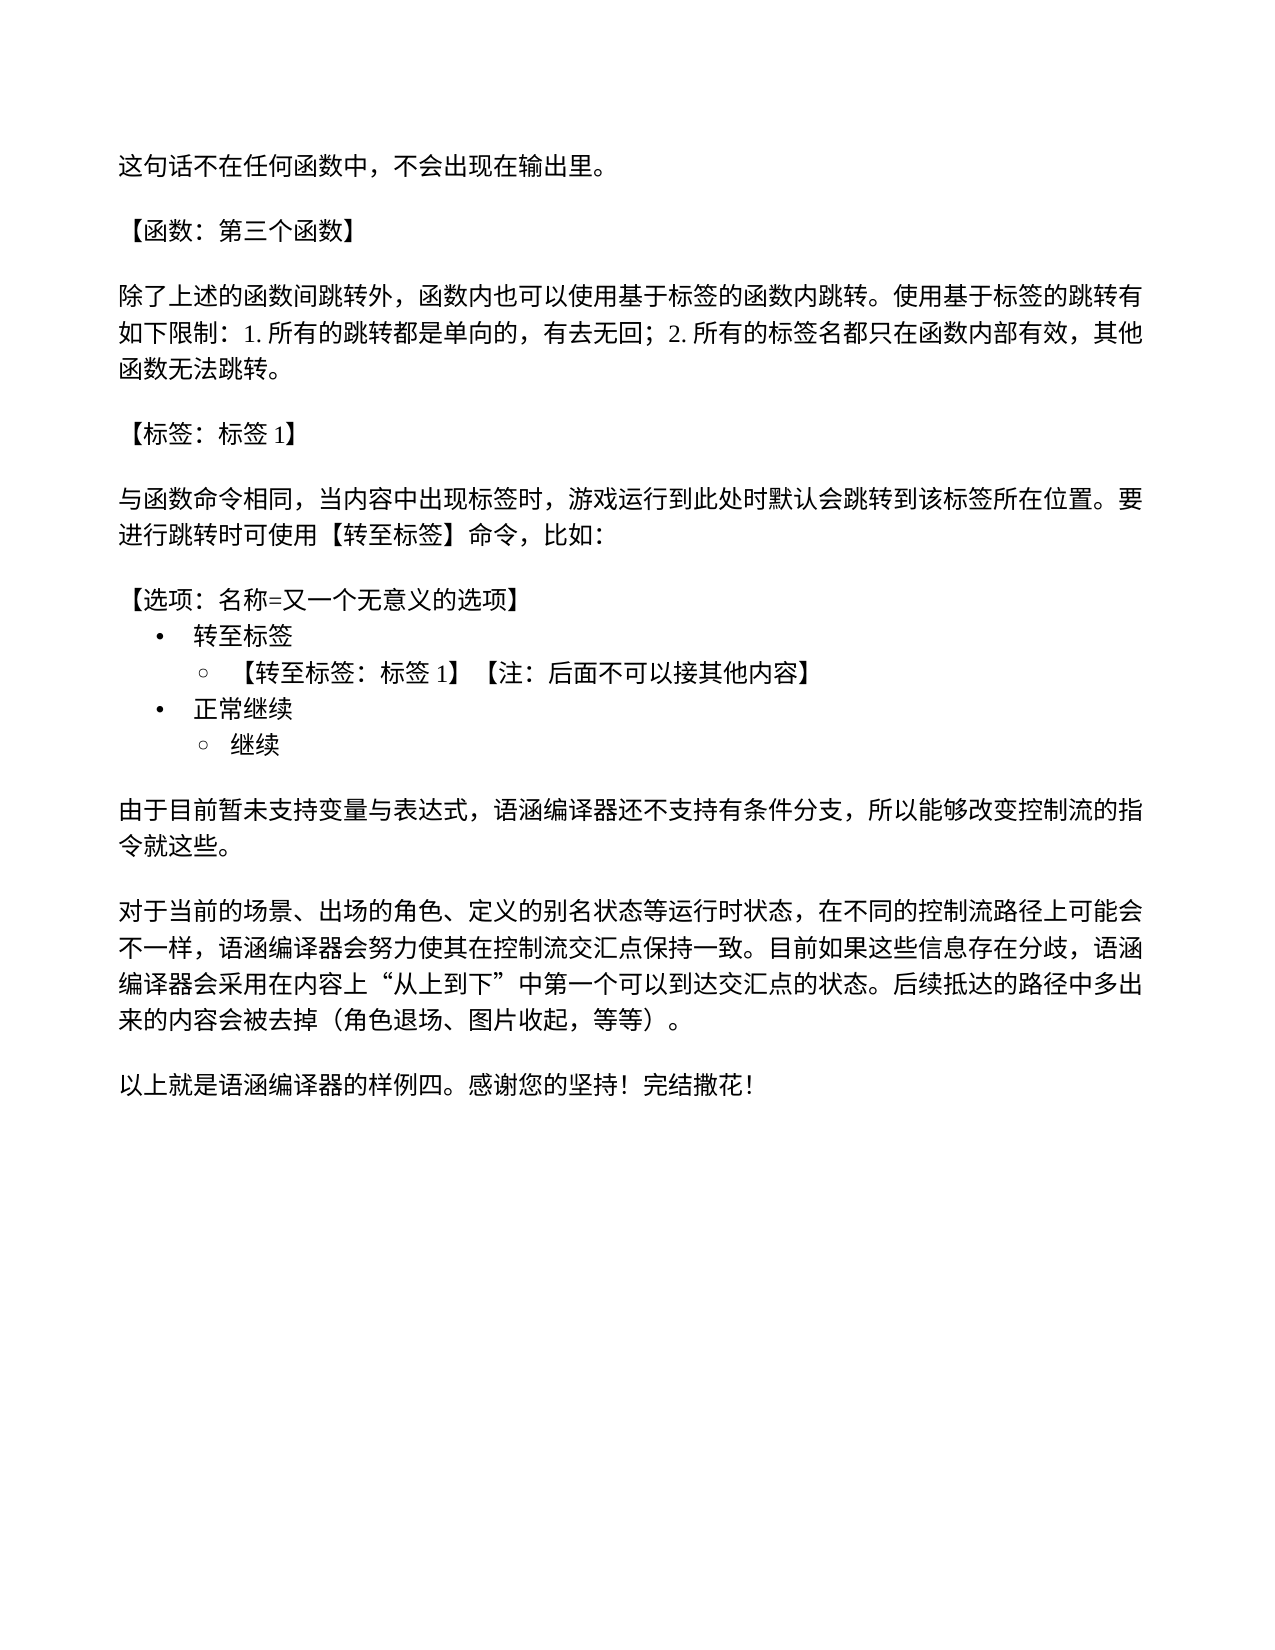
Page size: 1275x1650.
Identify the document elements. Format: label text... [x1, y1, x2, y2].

text 由于目前暂未支持变量与表达式，语涵编译器还不支持有条件分支，所以能够改变控制流的指令就这些。 [118, 791, 1157, 863]
text 这句话不在任何函数中，不会出现在输出里。 [118, 147, 1157, 183]
text 对于当前的场景、出场的角色、定义的别名状态等运行时状态，在不同的控制流路径上可能会不一样，语涵编译器会努力使其在控制流交汇点保持一致。目前如果这些信息存在分歧，语涵编译器会采用在内容上“从上到下”中第一个可以到达交汇点的状态。后续抵达的路径中多出来的内容会被去掉（角色退场、图片收起，等等）。 [118, 892, 1157, 1037]
text 【选项：名称=又一个无意义的选项】 [118, 581, 1157, 617]
text 除了上述的函数间跳转外，函数内也可以使用基于标签的函数内跳转。使用基于标签的跳转有如下限制：1. 所有的跳转都是单向的，有去无回；2. 所有的标签名都只在函数内部有效，其他函数无法跳转。 [118, 277, 1157, 386]
text 与函数命令相同，当内容中出现标签时，游戏运行到此处时默认会跳转到该标签所在位置。要进行跳转时可使用【转至标签】命令，比如： [118, 479, 1157, 552]
list 转至标签 [156, 617, 1157, 653]
text 【标签：标签1】 [118, 414, 1157, 451]
text 以上就是语涵编译器的样例四。感谢您的坚持！完结撒花！ [118, 1066, 1157, 1102]
list 【转至标签：标签1】【注：后面不可以接其他内容】 [193, 653, 1157, 689]
text 【函数：第三个函数】 [118, 212, 1157, 248]
list 继续 [193, 726, 1157, 762]
list 正常继续 [156, 689, 1157, 726]
